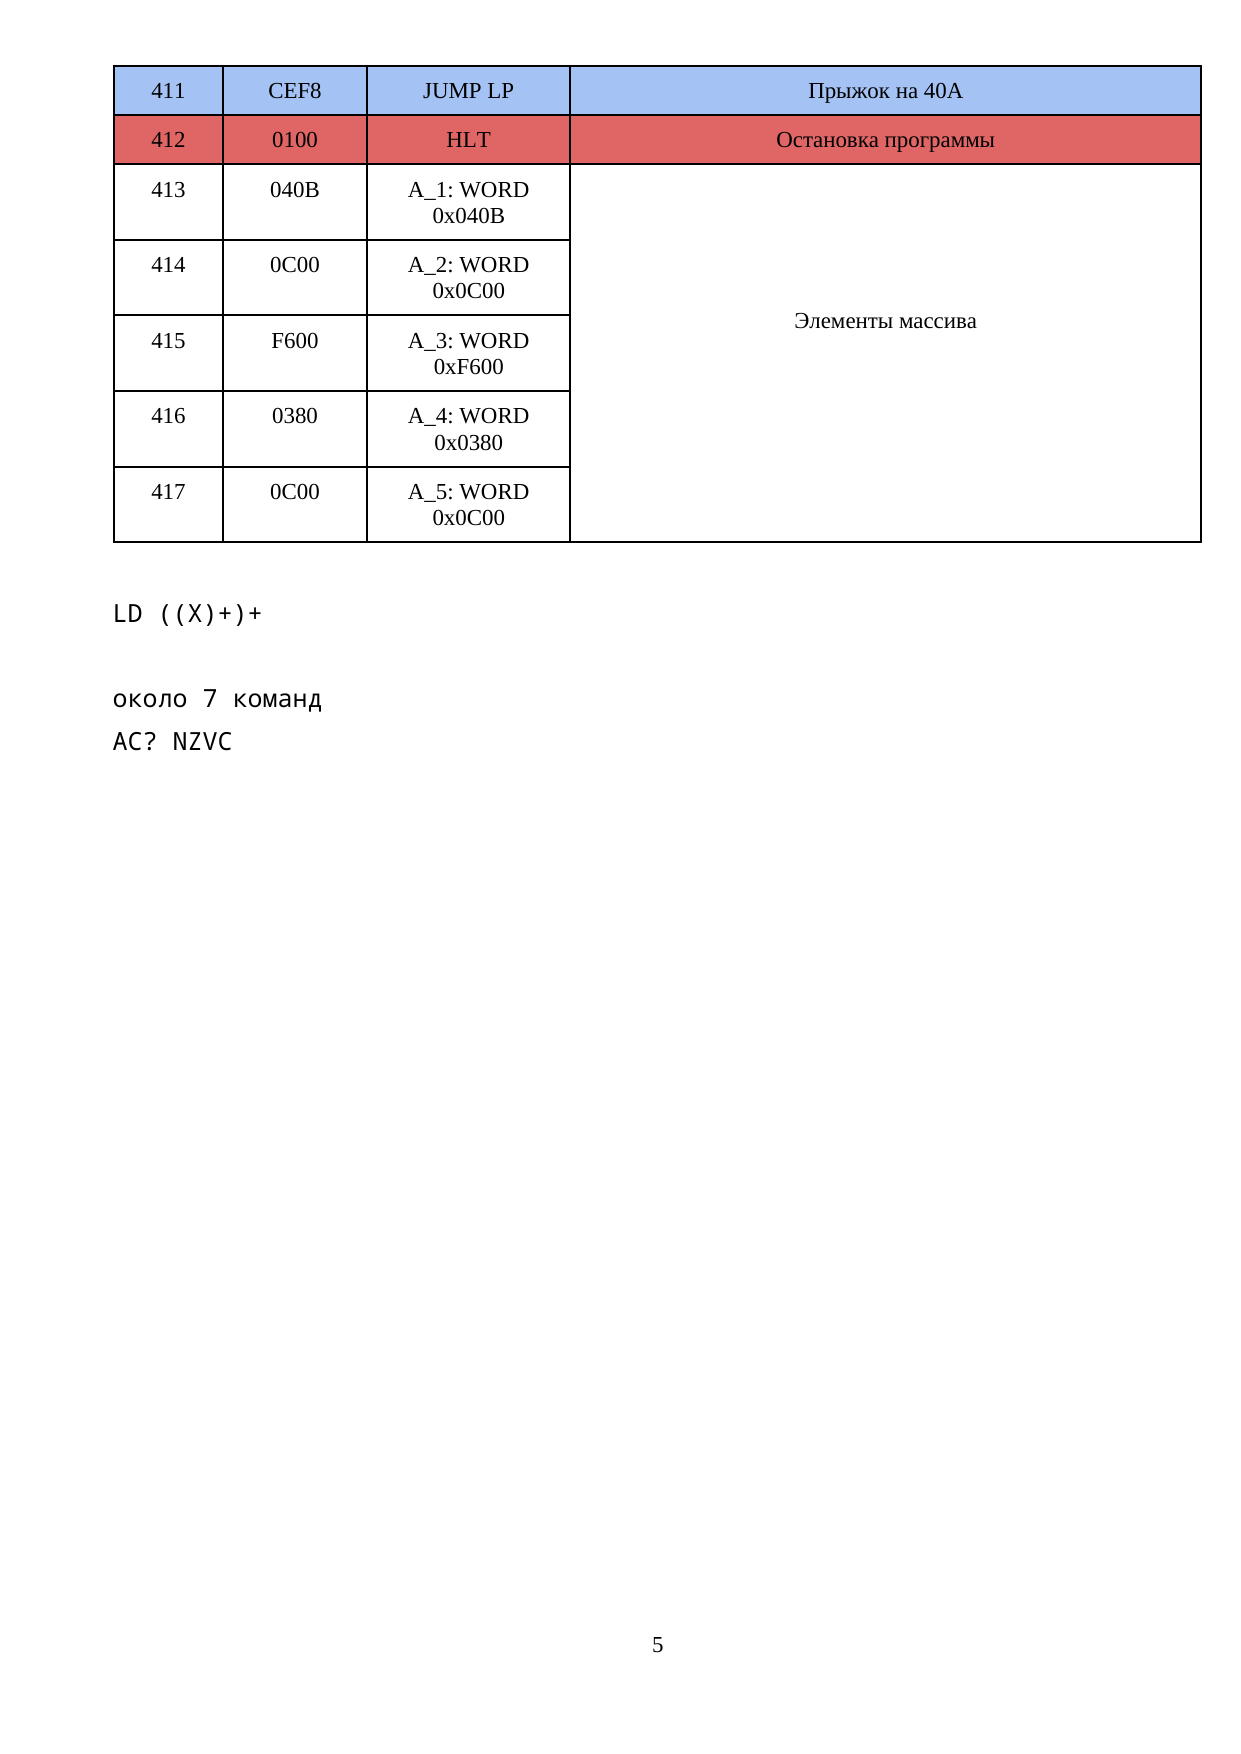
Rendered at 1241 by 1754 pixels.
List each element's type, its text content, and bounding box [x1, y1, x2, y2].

table_cell A_1: WORD 0x040B [368, 165, 569, 239]
table_cell Прыжок на 40A [571, 67, 1200, 114]
table_cell A_3: WORD 0xF600 [368, 316, 569, 390]
text около 7 команд [112, 681, 1203, 715]
table_cell 040B [224, 165, 366, 239]
table_cell 411 [115, 67, 222, 114]
table_cell 416 [115, 392, 222, 466]
table_cell 414 [115, 241, 222, 314]
table_cell A_2: WORD 0x0C00 [368, 241, 569, 314]
table_cell 0100 [224, 116, 366, 163]
table_cell CEF8 [224, 67, 366, 114]
table_cell 417 [115, 468, 222, 541]
text AC? NZVC [112, 723, 1203, 758]
table_cell 0380 [224, 392, 366, 466]
table_cell 0C00 [224, 468, 366, 541]
table_cell F600 [224, 316, 366, 390]
table_cell A_5: WORD 0x0C00 [368, 468, 569, 541]
table_cell 412 [115, 116, 222, 163]
text LD ((X)+)+ [112, 596, 1203, 630]
table_cell Остановка программы [571, 116, 1200, 163]
table_cell 0C00 [224, 241, 366, 314]
table_cell 415 [115, 316, 222, 390]
table_cell Элементы массива [571, 165, 1200, 541]
table_cell HLT [368, 116, 569, 163]
table_cell 413 [115, 165, 222, 239]
table_cell A_4: WORD 0x0380 [368, 392, 569, 466]
table_cell JUMP LP [368, 67, 569, 114]
